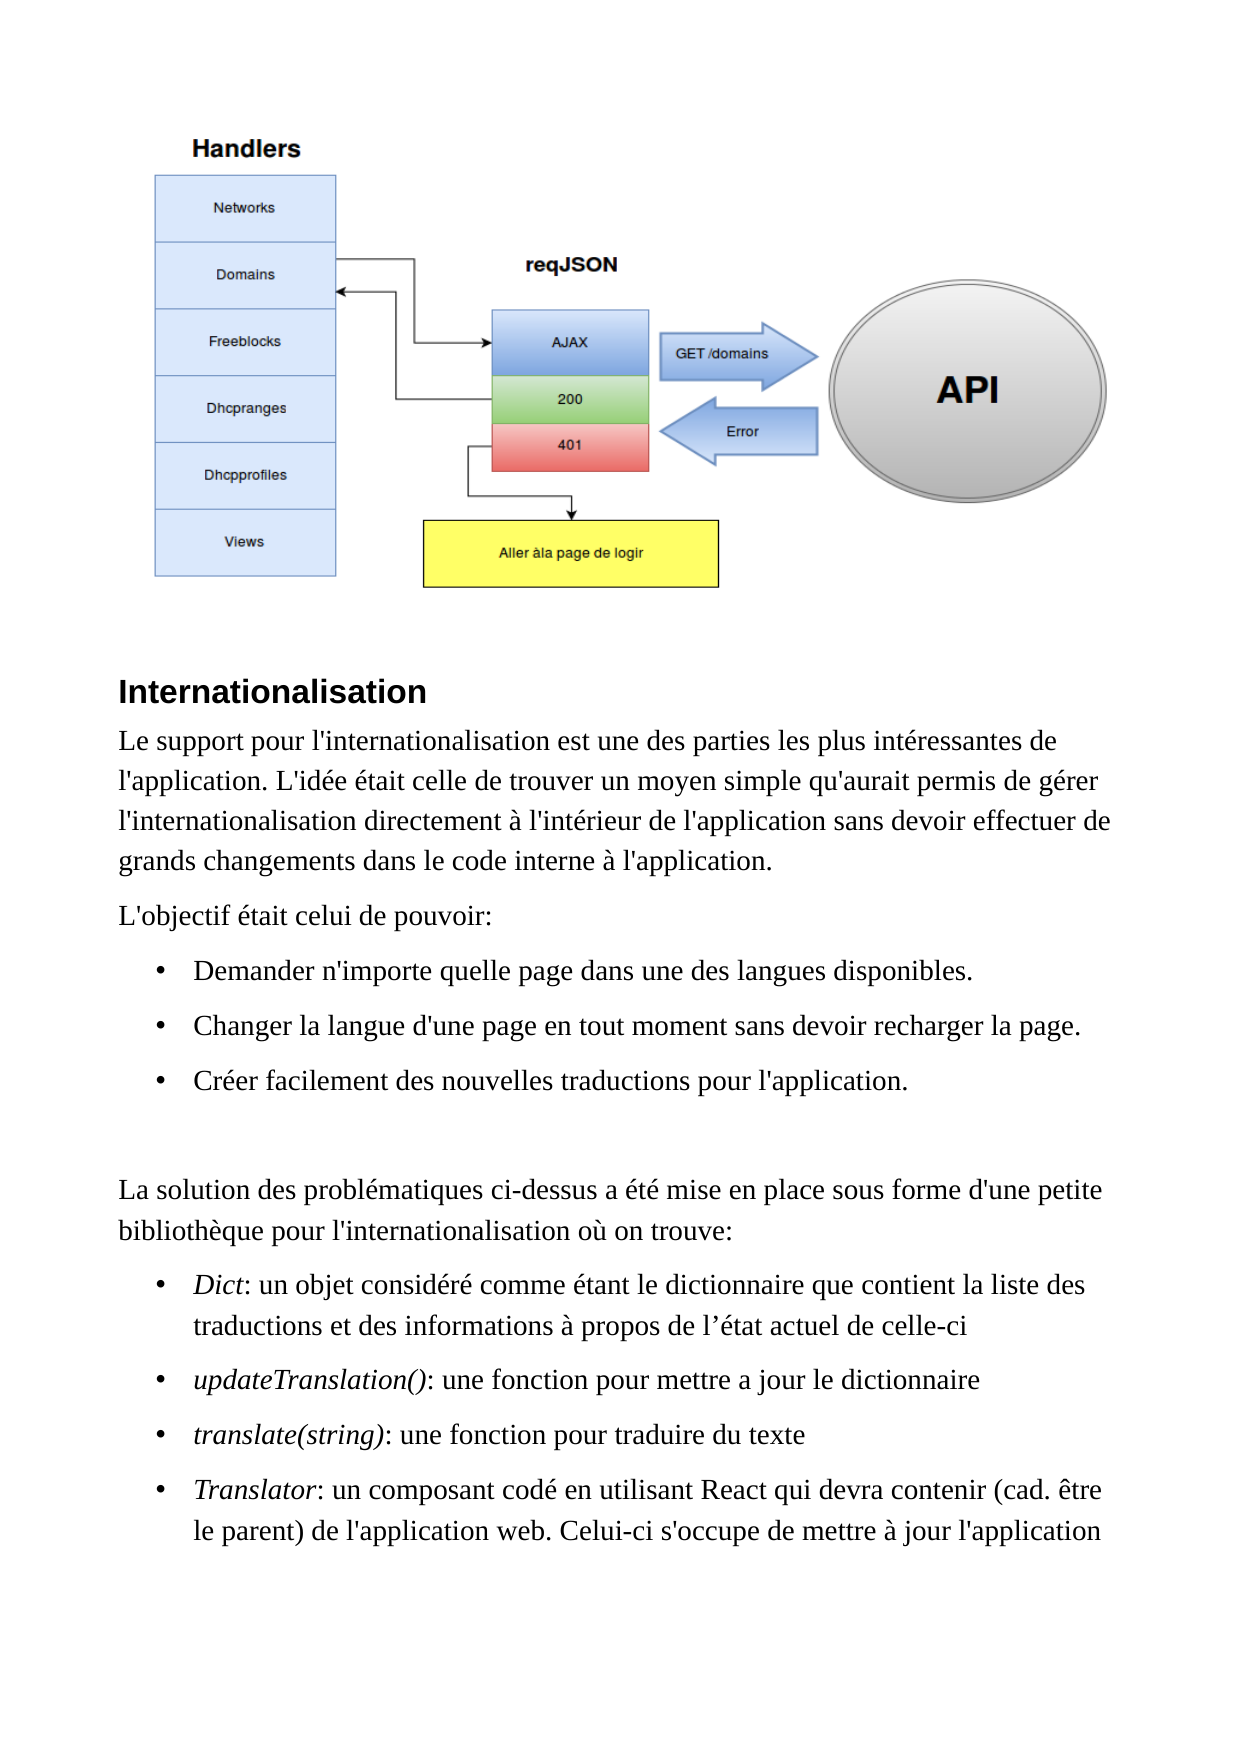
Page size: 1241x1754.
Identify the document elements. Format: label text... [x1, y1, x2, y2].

list Translator: un composant codé en utilisant React qui devra contenir (cad. être le parent) de l'application web. Celui-ci s'occupe de mettre à jour l'application [156, 1472, 1122, 1546]
list updateTranslation(): une fonction pour mettre a jour le dictionnaire [156, 1362, 1122, 1396]
list Demander n'importe quelle page dans une des langues disponibles. [156, 953, 1122, 987]
list translate(string): une fonction pour traduire du texte [156, 1417, 1122, 1451]
list Créer facilement des nouvelles traductions pour l'application. [156, 1063, 1122, 1096]
subtitle Internationalisation [118, 672, 1122, 710]
text La solution des problématiques ci-dessus a été mise en place sous forme d'une petite bibliothèque pour l'internationalisation où on trouve: [118, 1172, 1122, 1246]
list Changer la langue d'une page en tout moment sans devoir recharger la page. [156, 1008, 1122, 1041]
text L'objectif était celui de pouvoir: [118, 898, 1122, 932]
text Le support pour l'internationalisation est une des parties les plus intéressantes de l'application. L'idée était celle de trouver un moyen simple qu'aurait permis de gérer l'internationalisation directement à l'intérieur de l'application sans devoir effectuer de grands changements dans le code interne à l'application. [118, 723, 1122, 877]
list Dict: un objet considéré comme étant le dictionnaire que contient la liste des traductions et des informations à propos de l’état actuel de celle-ci [156, 1267, 1122, 1341]
